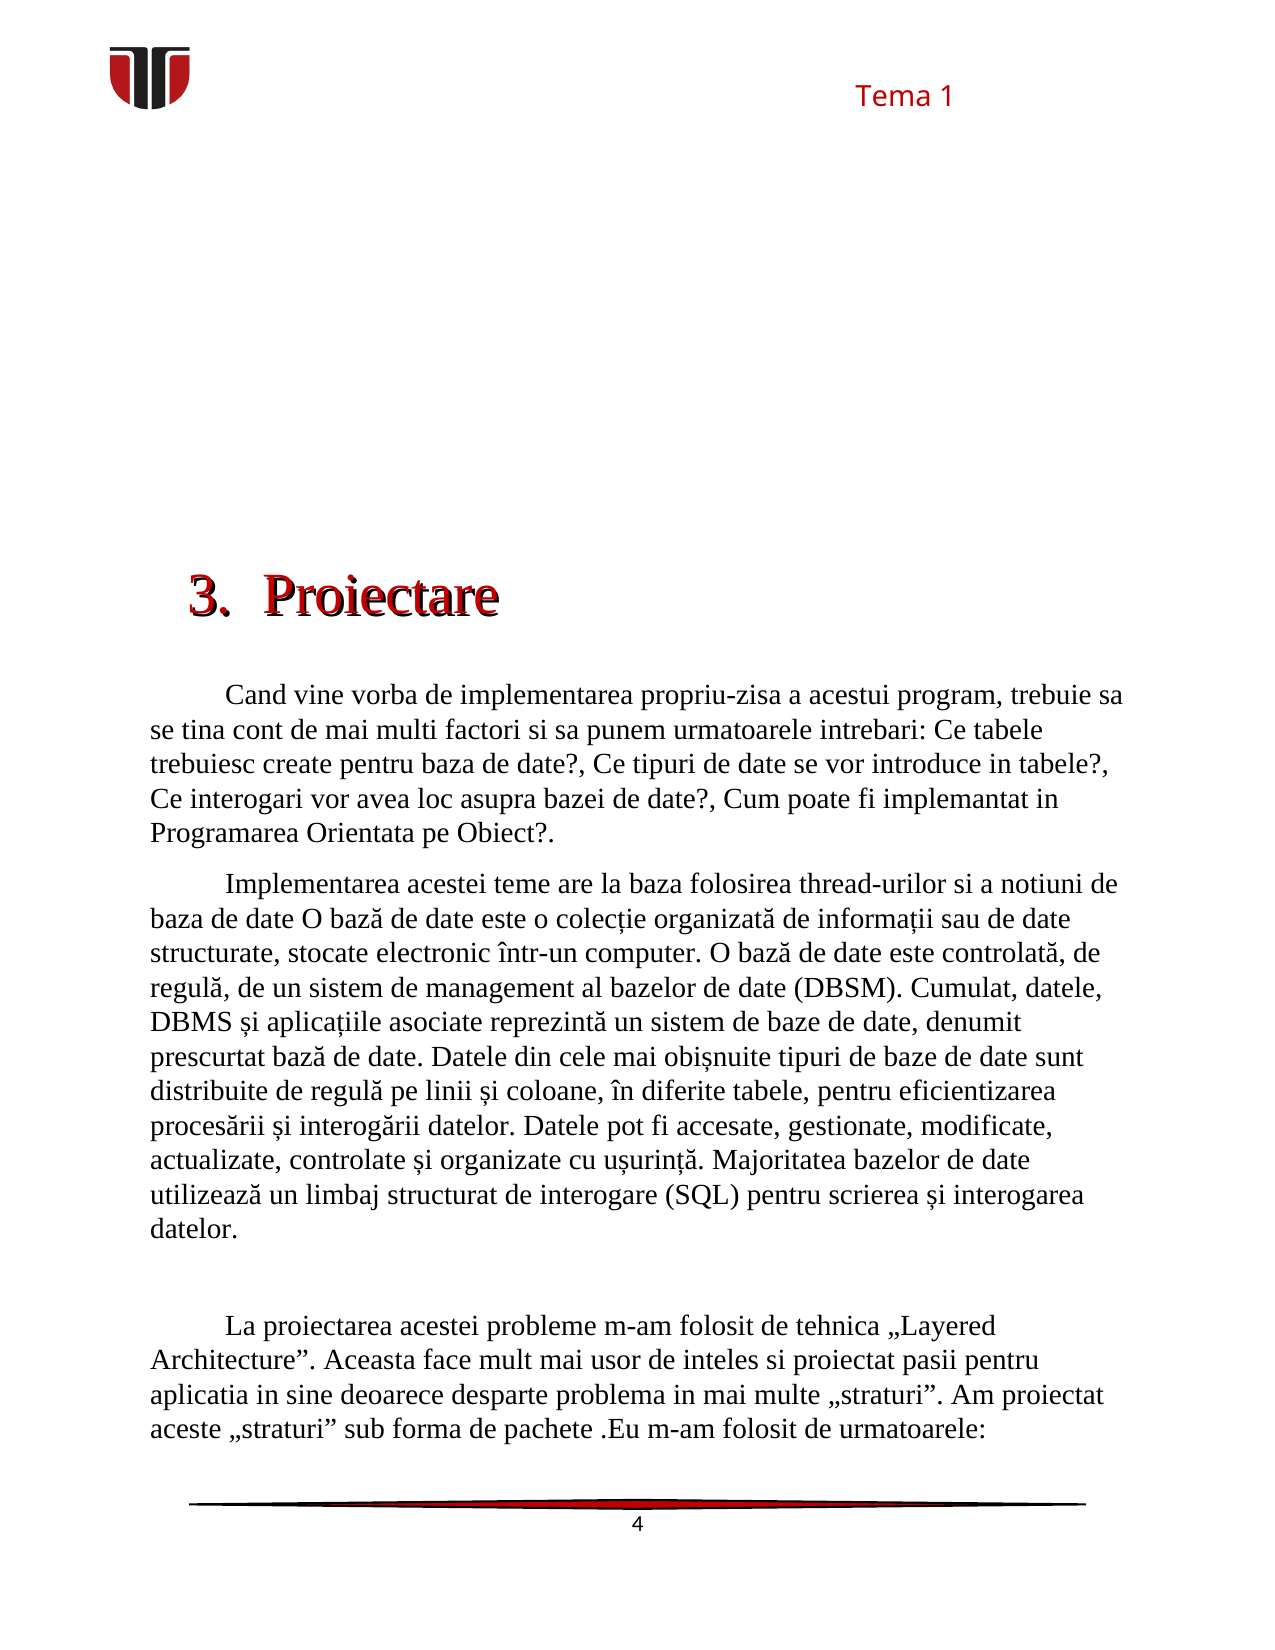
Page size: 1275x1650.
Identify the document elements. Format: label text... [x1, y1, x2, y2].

text La proiectarea acestei probleme m-am folosit de tehnica „Layered Architecture”. Aceasta face mult mai usor de inteles si proiectat pasii pentru aplicatia in sine deoarece desparte problema in mai multe „straturi”. Am proiectat aceste „straturi” sub forma de pachete .Eu m-am folosit de urmatoarele: [150, 1308, 1125, 1445]
text Implementarea acestei teme are la baza folosirea thread-urilor si a notiuni de baza de date O bază de date este o colecție organizată de informații sau de date structurate, stocate electronic într-un computer. O bază de date este controlată, de regulă, de un sistem de management al bazelor de date (DBSM). Cumulat, datele, DBMS și aplicațiile asociate reprezintă un sistem de baze de date, denumit prescurtat bază de date. Datele din cele mai obișnuite tipuri de baze de date sunt distribuite de regulă pe linii și coloane, în diferite tabele, pentru eficientizarea procesării și interogării datelor. Datele pot fi accesate, gestionate, modificate, actualizate, controlate și organizate cu ușurință. Majoritatea bazelor de date utilizează un limbaj structurat de interogare (SQL) pentru scrierea și interogarea datelor. [150, 866, 1125, 1245]
list Proiectare [187, 559, 1125, 626]
text Cand vine vorba de implementarea propriu-zisa a acestui program, trebuie sa se tina cont de mai multi factori si sa punem urmatoarele intrebari: Ce tabele trebuiesc create pentru baza de date?, Ce tipuri de date se vor introduce in tabele?, Ce interogari vor avea loc asupra bazei de date?, Cum poate fi implemantat in Programarea Orientata pe Obiect?. [150, 677, 1125, 849]
